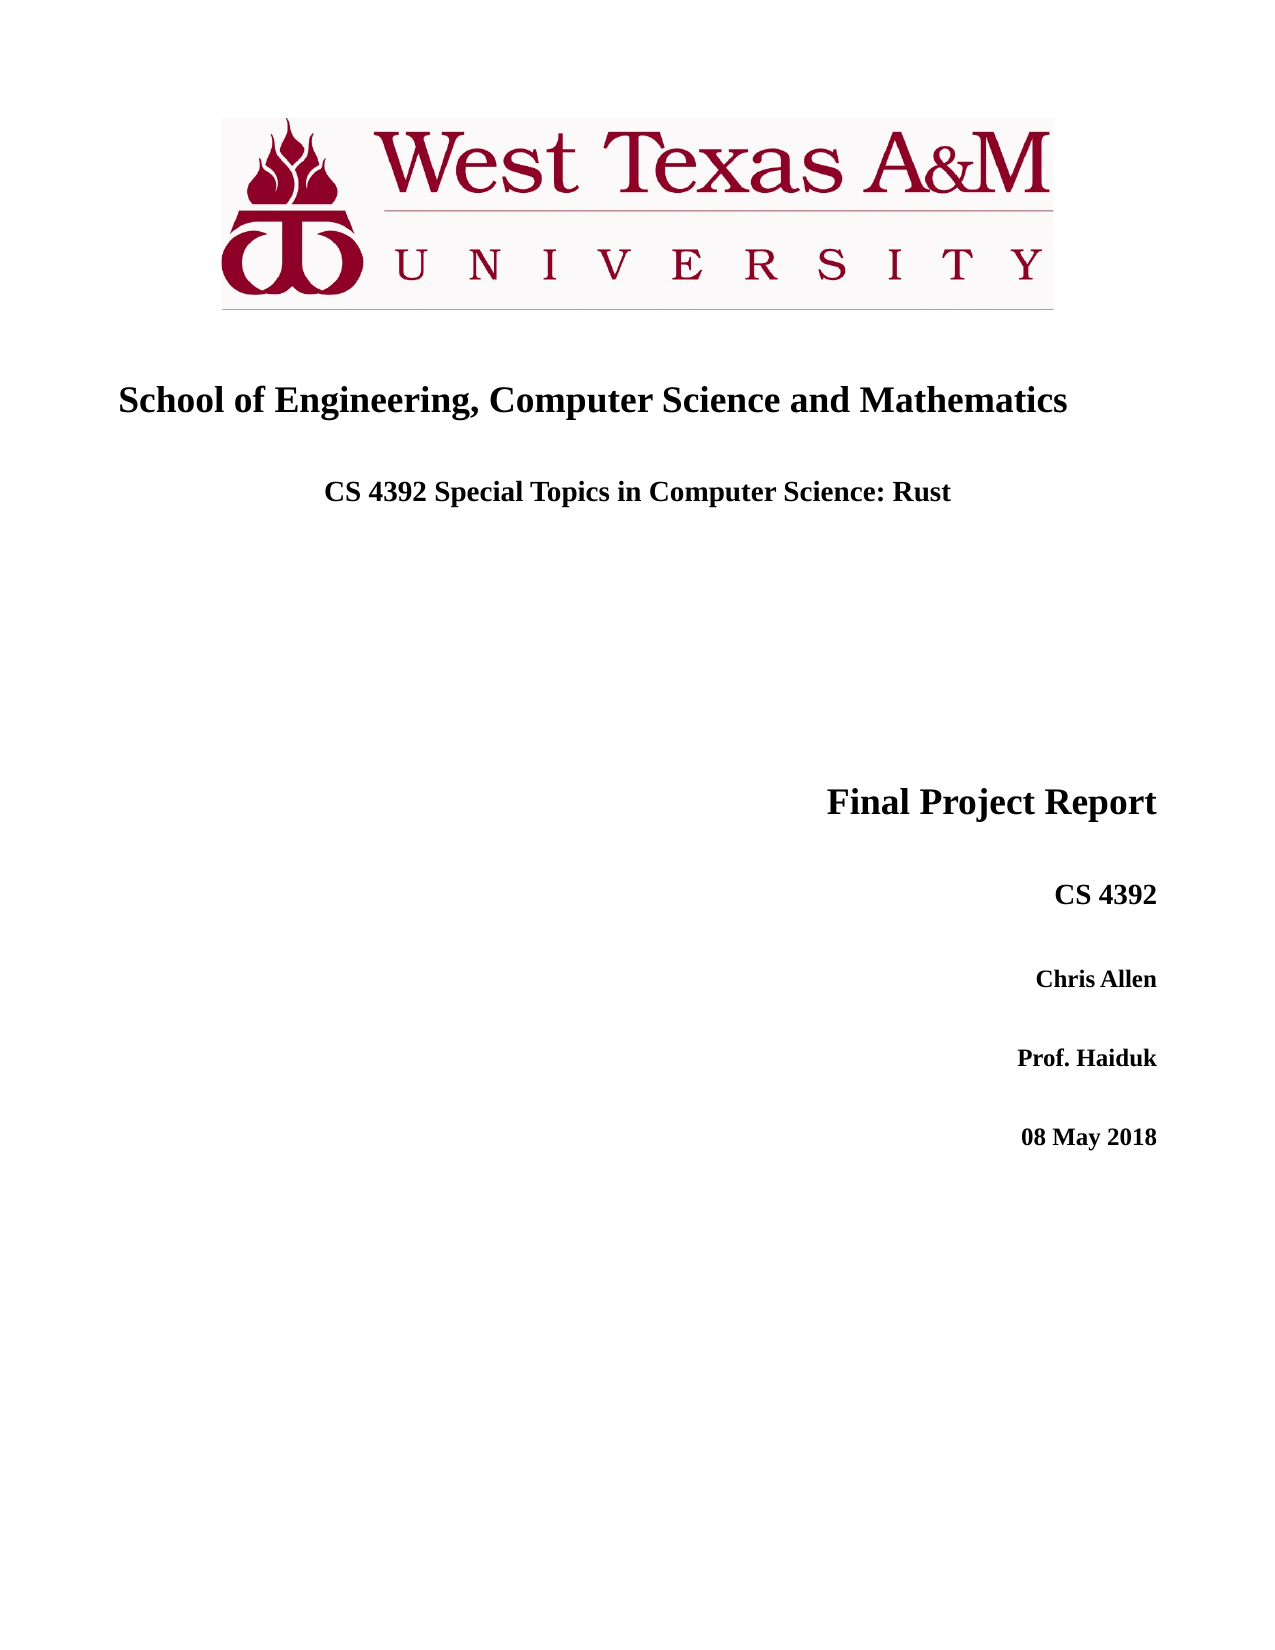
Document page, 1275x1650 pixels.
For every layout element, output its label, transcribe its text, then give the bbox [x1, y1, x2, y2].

subtitle Prof. Haiduk [118, 1043, 1157, 1072]
subtitle Chris Allen [118, 964, 1157, 993]
picture [221, 118, 1054, 310]
text School of Engineering, Computer Science and Mathematics [118, 378, 1157, 421]
subtitle Final Project Report [118, 779, 1157, 823]
text CS 4392 Special Topics in Computer Science: Rust [118, 474, 1157, 507]
subtitle CS 4392 [793, 877, 1157, 910]
subtitle 08 May 2018 [118, 1122, 1157, 1151]
